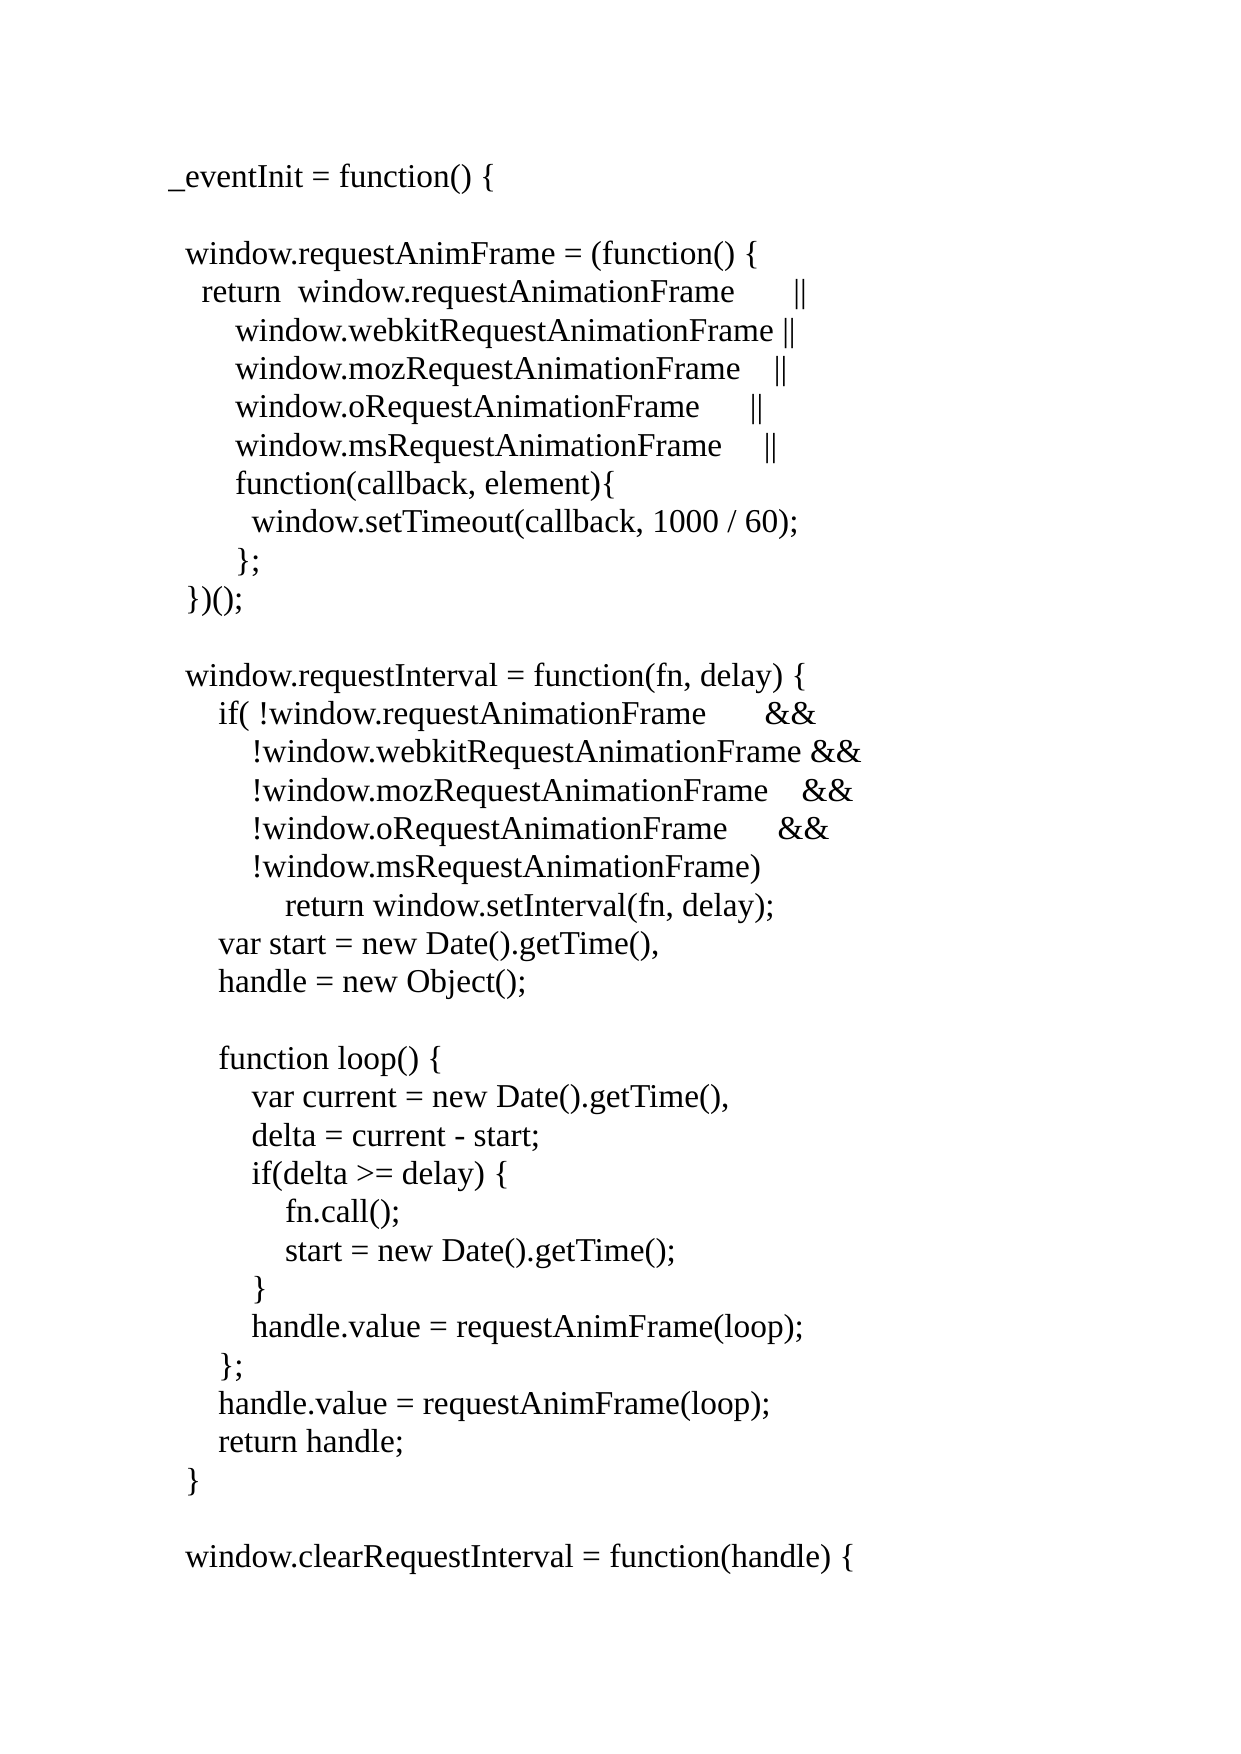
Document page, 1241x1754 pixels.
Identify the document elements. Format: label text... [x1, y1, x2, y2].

text !window.mozRequestAnimationFrame && [118, 770, 1122, 808]
text window.requestAnimFrame = (function() { [118, 233, 1122, 271]
text return handle; [118, 1421, 1122, 1460]
text }; [118, 540, 1122, 578]
text return window.requestAnimationFrame || [118, 271, 1122, 310]
text function loop() { [118, 1038, 1122, 1076]
text } [118, 1268, 1122, 1306]
text handle.value = requestAnimFrame(loop); [118, 1306, 1122, 1345]
text start = new Date().getTime(); [118, 1230, 1122, 1268]
text if( !window.requestAnimationFrame && [118, 693, 1122, 731]
text function(callback, element){ [118, 463, 1122, 501]
text _eventInit = function() { [118, 156, 1122, 195]
text window.mozRequestAnimationFrame || [118, 348, 1122, 386]
text var current = new Date().getTime(), [118, 1076, 1122, 1115]
text })(); [118, 578, 1122, 616]
text window.clearRequestInterval = function(handle) { [118, 1536, 1122, 1575]
text handle.value = requestAnimFrame(loop); [118, 1383, 1122, 1421]
text } [118, 1460, 1122, 1498]
text window.msRequestAnimationFrame || [118, 425, 1122, 463]
text !window.oRequestAnimationFrame && [118, 808, 1122, 846]
text var start = new Date().getTime(), [118, 923, 1122, 961]
text window.webkitRequestAnimationFrame || [118, 310, 1122, 348]
text window.setTimeout(callback, 1000 / 60); [118, 501, 1122, 540]
text fn.call(); [118, 1191, 1122, 1230]
text handle = new Object(); [118, 961, 1122, 1000]
text return window.setInterval(fn, delay); [118, 885, 1122, 923]
text window.oRequestAnimationFrame || [118, 386, 1122, 425]
text }; [118, 1345, 1122, 1383]
text delta = current - start; [118, 1115, 1122, 1153]
text !window.webkitRequestAnimationFrame && [118, 731, 1122, 770]
text !window.msRequestAnimationFrame) [118, 846, 1122, 885]
text if(delta >= delay) { [118, 1153, 1122, 1191]
text window.requestInterval = function(fn, delay) { [118, 655, 1122, 693]
